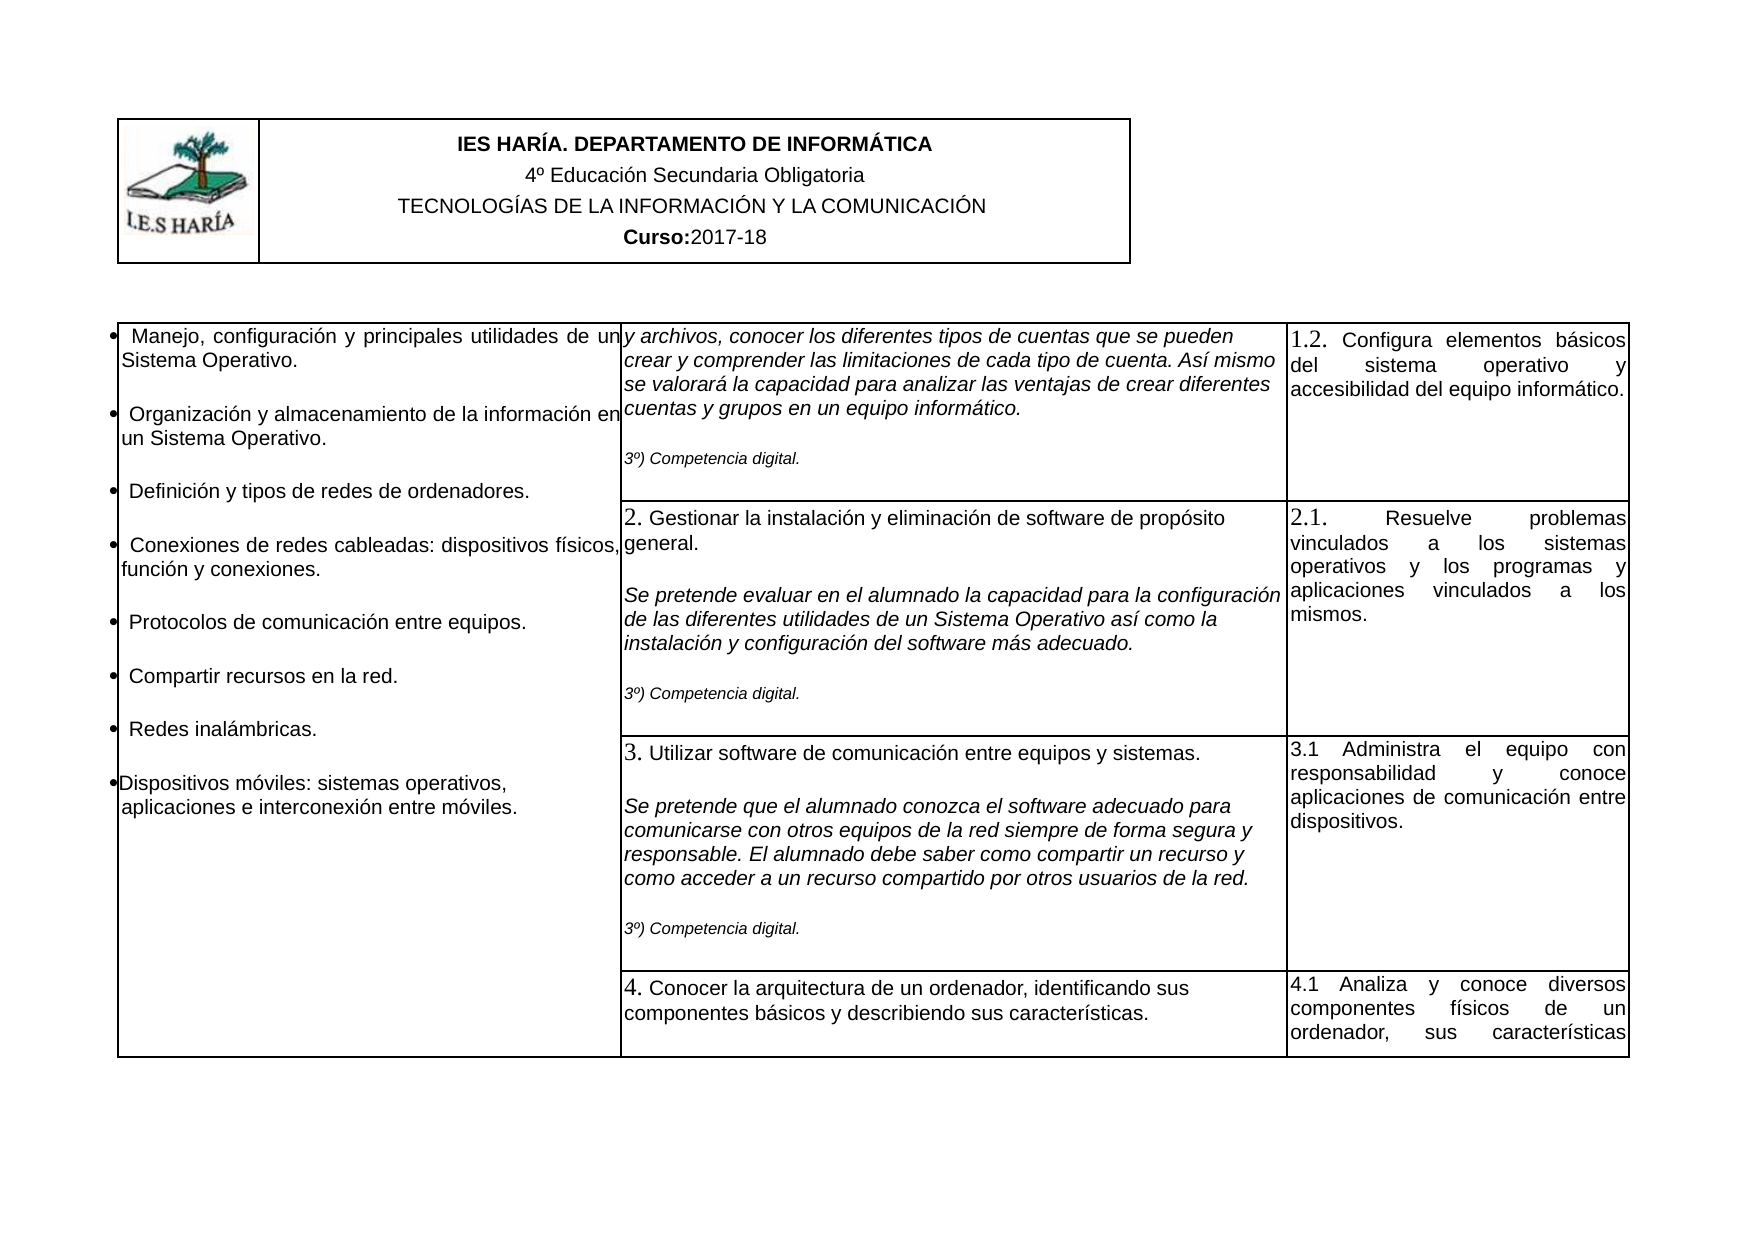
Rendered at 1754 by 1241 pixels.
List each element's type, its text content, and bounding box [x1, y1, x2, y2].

picture [123, 126, 254, 235]
table_cell · Principales componentes físicos de un ordenador. Funciones y conexiones. Periféricos. Dispositivos de almacenamiento. · Sistemas Operativos: historia, tipos, funciones y componentes. · Manejo, configuración y principales utilidades de un Sistema Operativo. · Organización y almacenamiento de la información en un Sistema Operativo. · Definición y tipos de redes de ordenadores. · Conexiones de redes cableadas: dispositivos físicos, función y conexiones. · Protocolos de comunicación entre equipos. · Compartir recursos en la red. · Redes inalámbricas. ·Dispositivos móviles: sistemas operativos, aplicaciones e interconexión entre móviles. [119, 324, 620, 1056]
table_cell [1630, 322, 1636, 499]
table_cell 3. Utilizar software de comunicación entre equipos y sistemas. Se pretende que el alumnado conozca el software adecuado para comunicarse con otros equipos de la red siempre de forma segura y responsable. El alumnado debe saber como compartir un recurso y como acceder a un recurso compartido por otros usuarios de la red. 3º) Competencia digital. [622, 737, 1286, 969]
table_cell 3.1 Administra el equipo con responsabilidad y conoce aplicaciones de comunicación entre dispositivos. [1288, 737, 1628, 969]
table_cell [1630, 970, 1636, 1056]
table_cell 4. Conocer la arquitectura de un ordenador, identificando sus componentes básicos y describiendo sus características. [622, 972, 1286, 1056]
table_cell 2. Gestionar la instalación y eliminación de software de propósito general. Se pretende evaluar en el alumnado la capacidad para la configuración de las diferentes utilidades de un Sistema Operativo así como la instalación y configuración del software más adecuado. 3º) Competencia digital. [622, 502, 1286, 734]
table_cell 1.2. Configura elementos básicos del sistema operativo y accesibilidad del equipo informático. [1288, 324, 1628, 499]
table_cell 2.1. Resuelve problemas vinculados a los sistemas operativos y los programas y aplicaciones vinculados a los mismos. [1288, 502, 1628, 734]
table_cell [1630, 500, 1636, 734]
table_cell 4.1 Analiza y conoce diversos componentes físicos de un ordenador, sus características [1288, 972, 1628, 1056]
table_cell [1630, 735, 1636, 969]
table_cell y archivos, conocer los diferentes tipos de cuentas que se pueden crear y comprender las limitaciones de cada tipo de cuenta. Así mismo se valorará la capacidad para analizar las ventajas de crear diferentes cuentas y grupos en un equipo informático. 3º) Competencia digital. [622, 324, 1286, 499]
